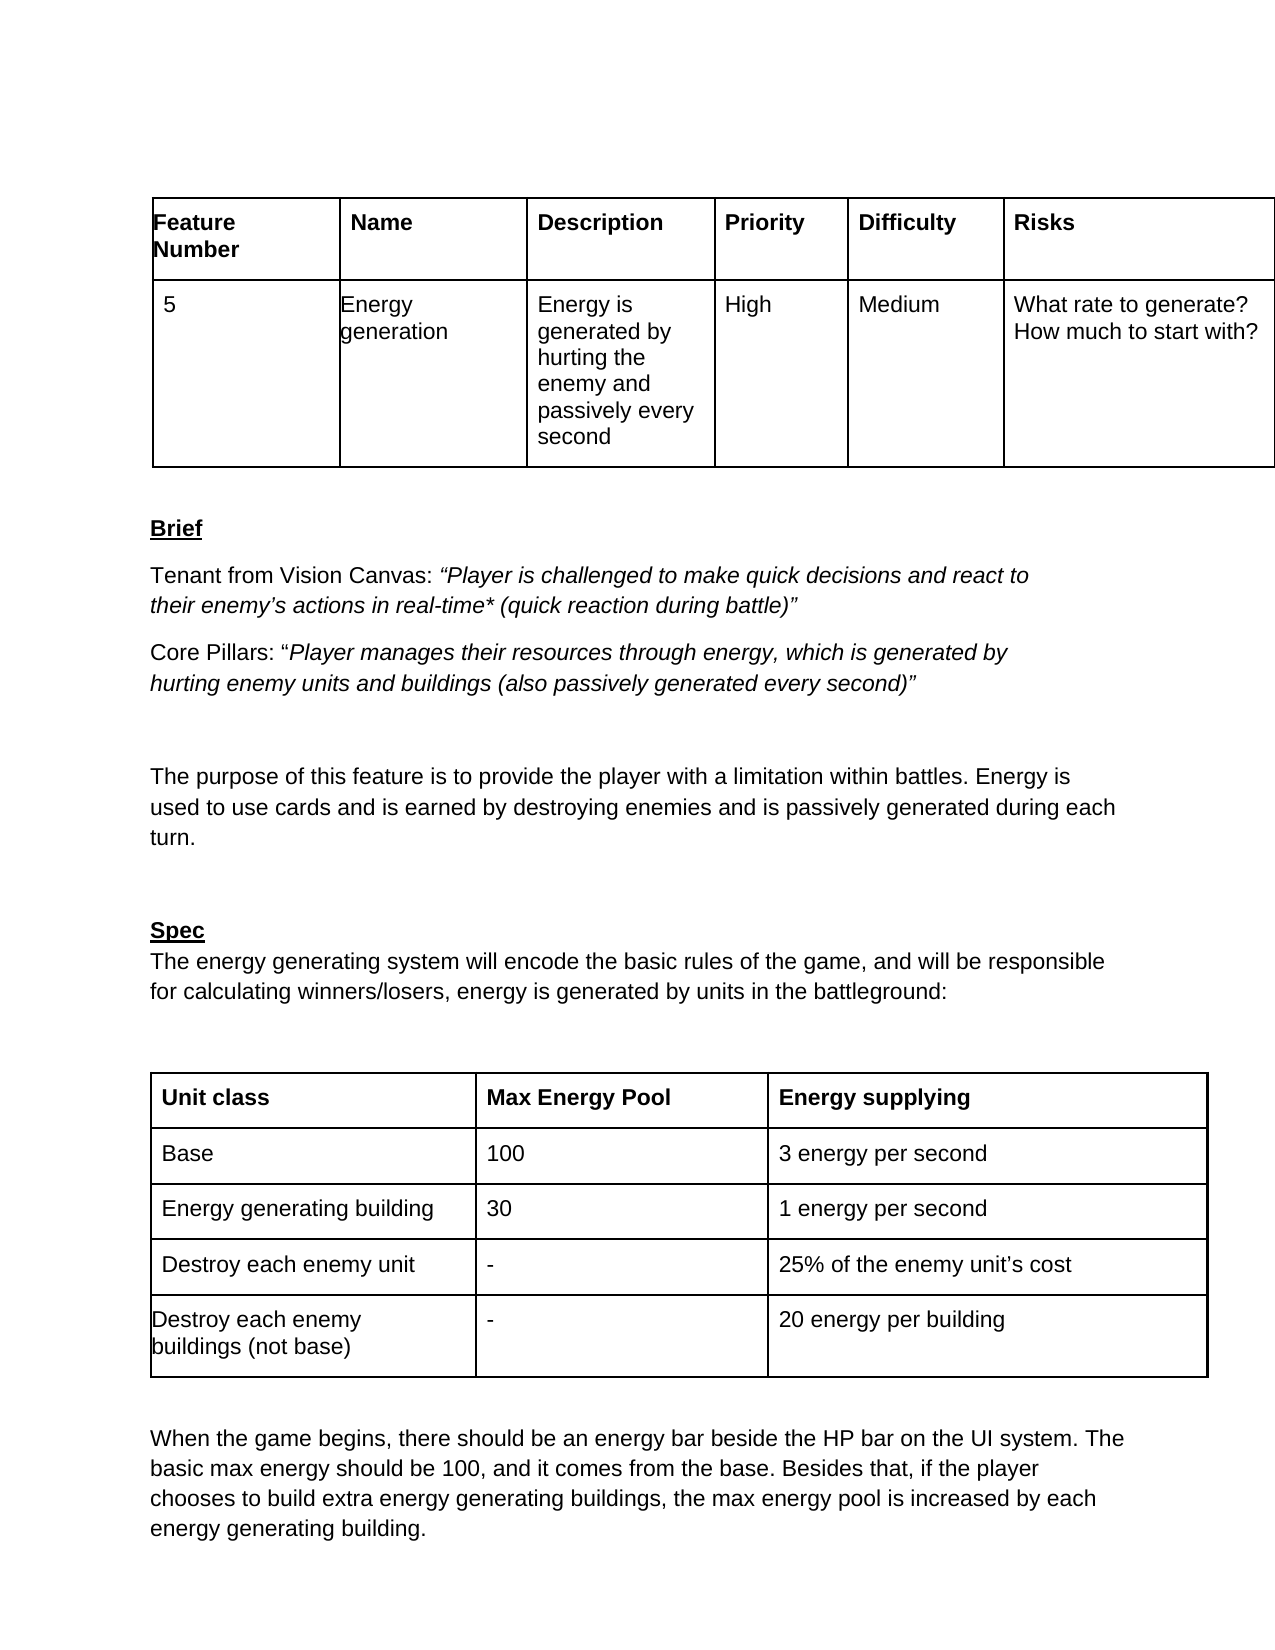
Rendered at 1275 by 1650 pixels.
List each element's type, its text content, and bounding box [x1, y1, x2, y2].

table_cell Energy generation [341, 281, 526, 466]
table_header Risks [1005, 199, 1274, 279]
table_header Description [528, 199, 714, 279]
table_cell What rate to generate? How much to start with? [1005, 281, 1274, 466]
text The energy generating system will encode the basic rules of the game, and will be responsible for calculating winners/losers, energy is generated by units in the battleground: [150, 948, 1107, 1004]
table_header Unit class [152, 1074, 475, 1127]
table_cell High [716, 281, 847, 466]
table_cell Energy generating building [152, 1185, 475, 1238]
text When the game begins, there should be an energy bar beside the HP bar on the UI system. The basic max energy should be 100, and it comes from the base. Besides that, if the player chooses to build extra energy generating buildings, the max energy pool is increased by each energy generating building. [150, 1424, 1125, 1542]
table_header Feature Number [154, 199, 339, 279]
table_cell Base [152, 1129, 475, 1183]
table_cell Energy is generated by hurting the enemy and passively every second [528, 281, 714, 466]
table_cell 100 [477, 1129, 767, 1183]
table_cell - [477, 1296, 767, 1376]
table_header Energy supplying [769, 1074, 1206, 1127]
table_cell 30 [477, 1185, 767, 1238]
text Tenant from Vision Canvas: “Player is challenged to make quick decisions and react to their enemy’s actions in real-time* (quick reaction during battle)” [150, 562, 1082, 619]
table_cell - [477, 1240, 767, 1294]
text Core Pillars: “Player manages their resources through energy, which is generated by hurting enemy units and buildings (also passively generated every second)” [150, 639, 1086, 696]
table_cell Medium [849, 281, 1003, 466]
table_header Name [341, 199, 526, 279]
table_cell 25% of the enemy unit’s cost [769, 1240, 1206, 1294]
subtitle Spec [150, 917, 1275, 944]
table_header Priority [716, 199, 847, 279]
table_cell 20 energy per building [769, 1296, 1206, 1376]
table_cell 1 energy per second [769, 1185, 1206, 1238]
table_cell Destroy each enemy unit [152, 1240, 475, 1294]
text The purpose of this feature is to provide the player with a limitation within battles. Energy is used to use cards and is earned by destroying enemies and is passively generated during each turn. [150, 763, 1118, 850]
table_cell 3 energy per second [769, 1129, 1206, 1183]
table_cell 5 [154, 281, 339, 466]
table_cell Destroy each enemy buildings (not base) [152, 1296, 475, 1376]
subtitle Brief [150, 515, 1275, 541]
table_header Difficulty [849, 199, 1003, 279]
table_header Max Energy Pool [477, 1074, 767, 1127]
